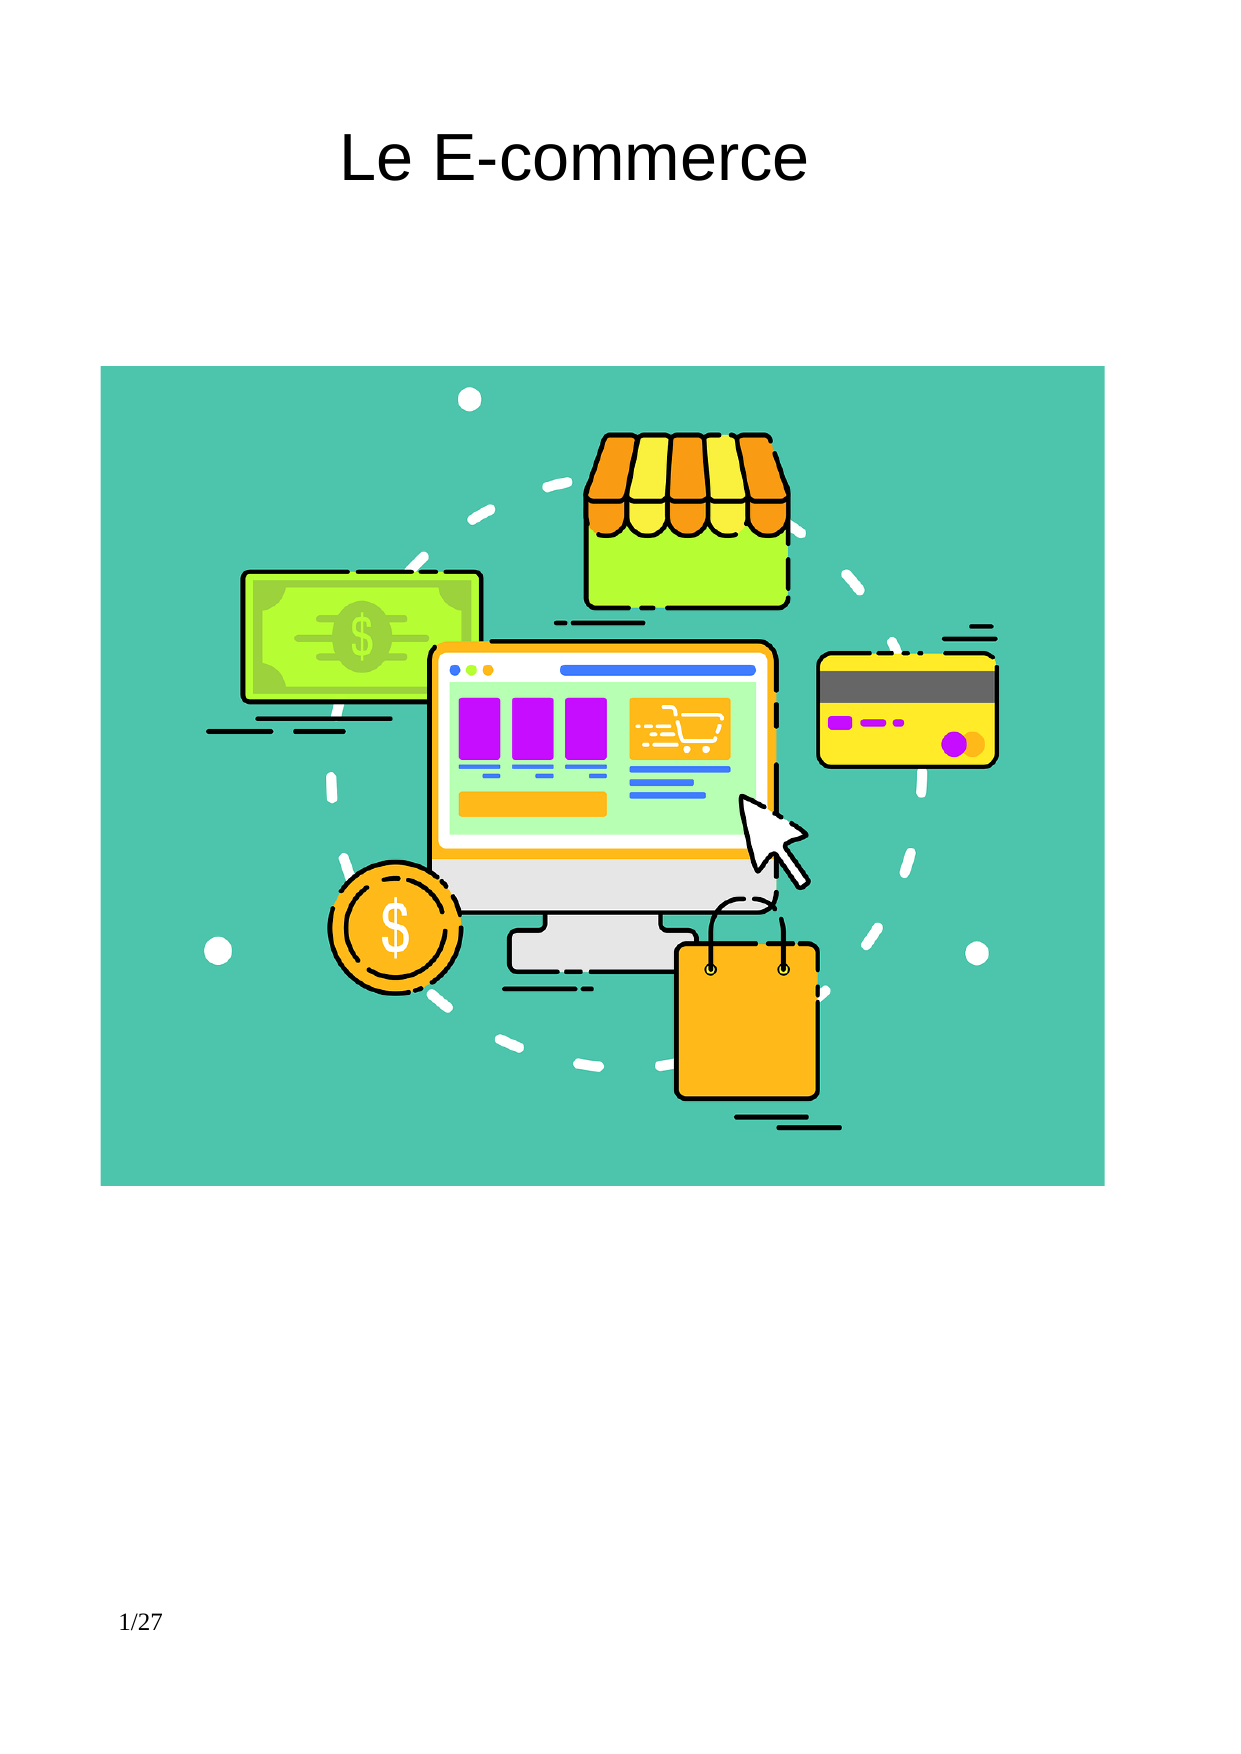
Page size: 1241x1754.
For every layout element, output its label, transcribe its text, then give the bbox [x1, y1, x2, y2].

text Le E-commerce [118, 118, 1122, 195]
picture [100, 366, 1105, 1186]
